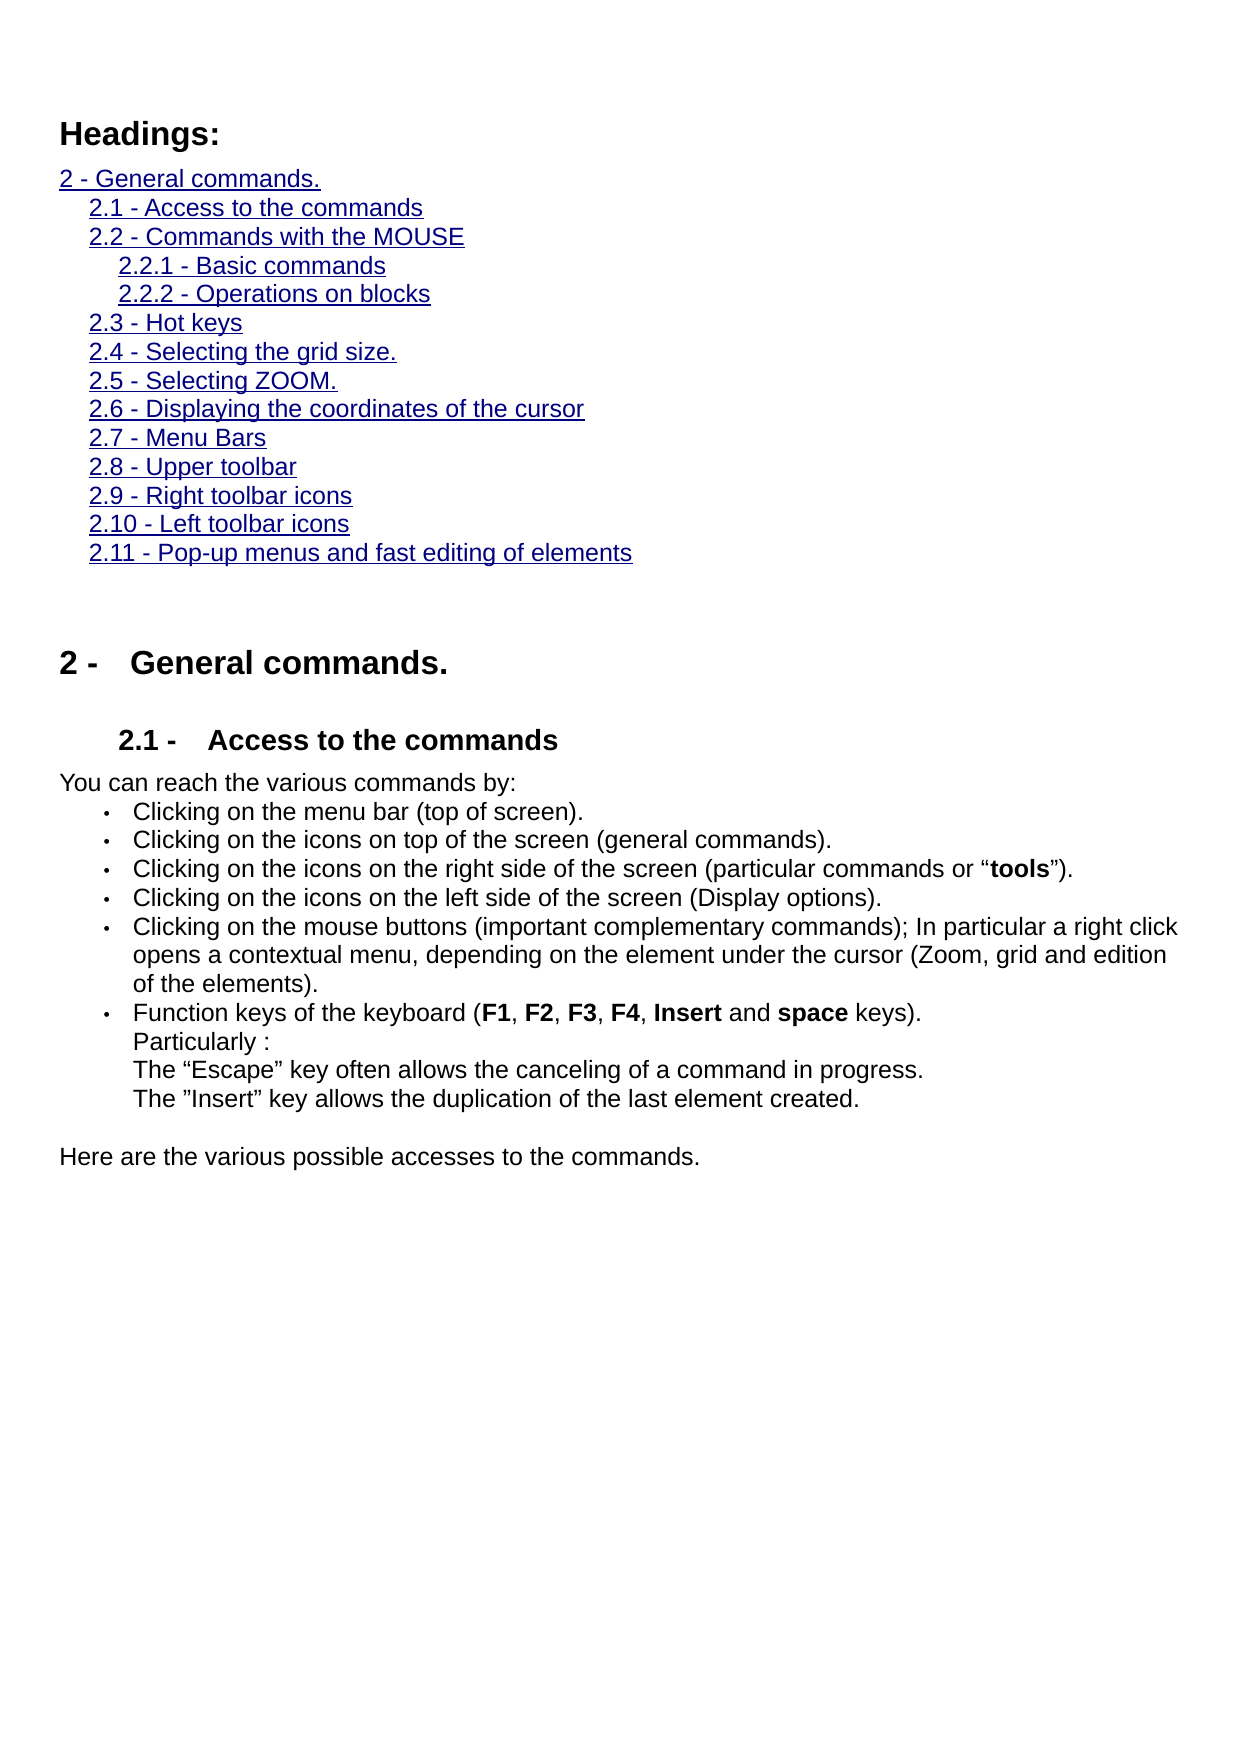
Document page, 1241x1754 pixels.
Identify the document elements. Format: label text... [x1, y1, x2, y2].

text 2.2.1 - Basic commands [118, 251, 1181, 279]
text 2.3 - Hot keys [88, 308, 1181, 337]
list Clicking on the mouse buttons (important complementary commands); In particular a right click opens a contextual menu, depending on the element under the cursor (Zoom, grid and edition of the elements). [103, 912, 1181, 998]
list Clicking on the icons on top of the screen (general commands). [103, 825, 1181, 854]
text 2.2.2 - Operations on blocks [118, 279, 1181, 308]
list Clicking on the icons on the left side of the screen (Display options). [103, 883, 1181, 912]
text 2.4 - Selecting the grid size. [88, 337, 1181, 366]
text You can reach the various commands by: [59, 768, 1181, 797]
text 2 - General commands. [59, 164, 1181, 193]
text 2.7 - Menu Bars [88, 423, 1181, 452]
text 2.2 - Commands with the MOUSE [88, 222, 1181, 251]
text 2.6 - Displaying the coordinates of the cursor [88, 394, 1181, 423]
subtitle Headings: [59, 113, 1181, 152]
list Function keys of the keyboard (F1, F2, F3, F4, Insert and space keys). Particularly : The “Escape” key often allows the canceling of a command in progress. The ”Insert” key allows the duplication of the last element created. [103, 998, 1181, 1113]
text 2.8 - Upper toolbar [88, 452, 1181, 481]
text Here are the various possible accesses to the commands. [59, 1142, 1181, 1170]
text 2.1 - Access to the commands [88, 193, 1181, 222]
text 2.9 - Right toolbar icons [88, 481, 1181, 509]
text 2.5 - Selecting ZOOM. [88, 366, 1181, 394]
text 2.10 - Left toolbar icons [88, 509, 1181, 538]
list Clicking on the menu bar (top of screen). [103, 797, 1181, 825]
text 2.11 - Pop-up menus and fast editing of elements [88, 538, 1181, 567]
list Clicking on the icons on the right side of the screen (particular commands or “tools”). [103, 854, 1181, 883]
subtitle General commands. [59, 643, 1181, 681]
subtitle Access to the commands [118, 723, 1181, 756]
